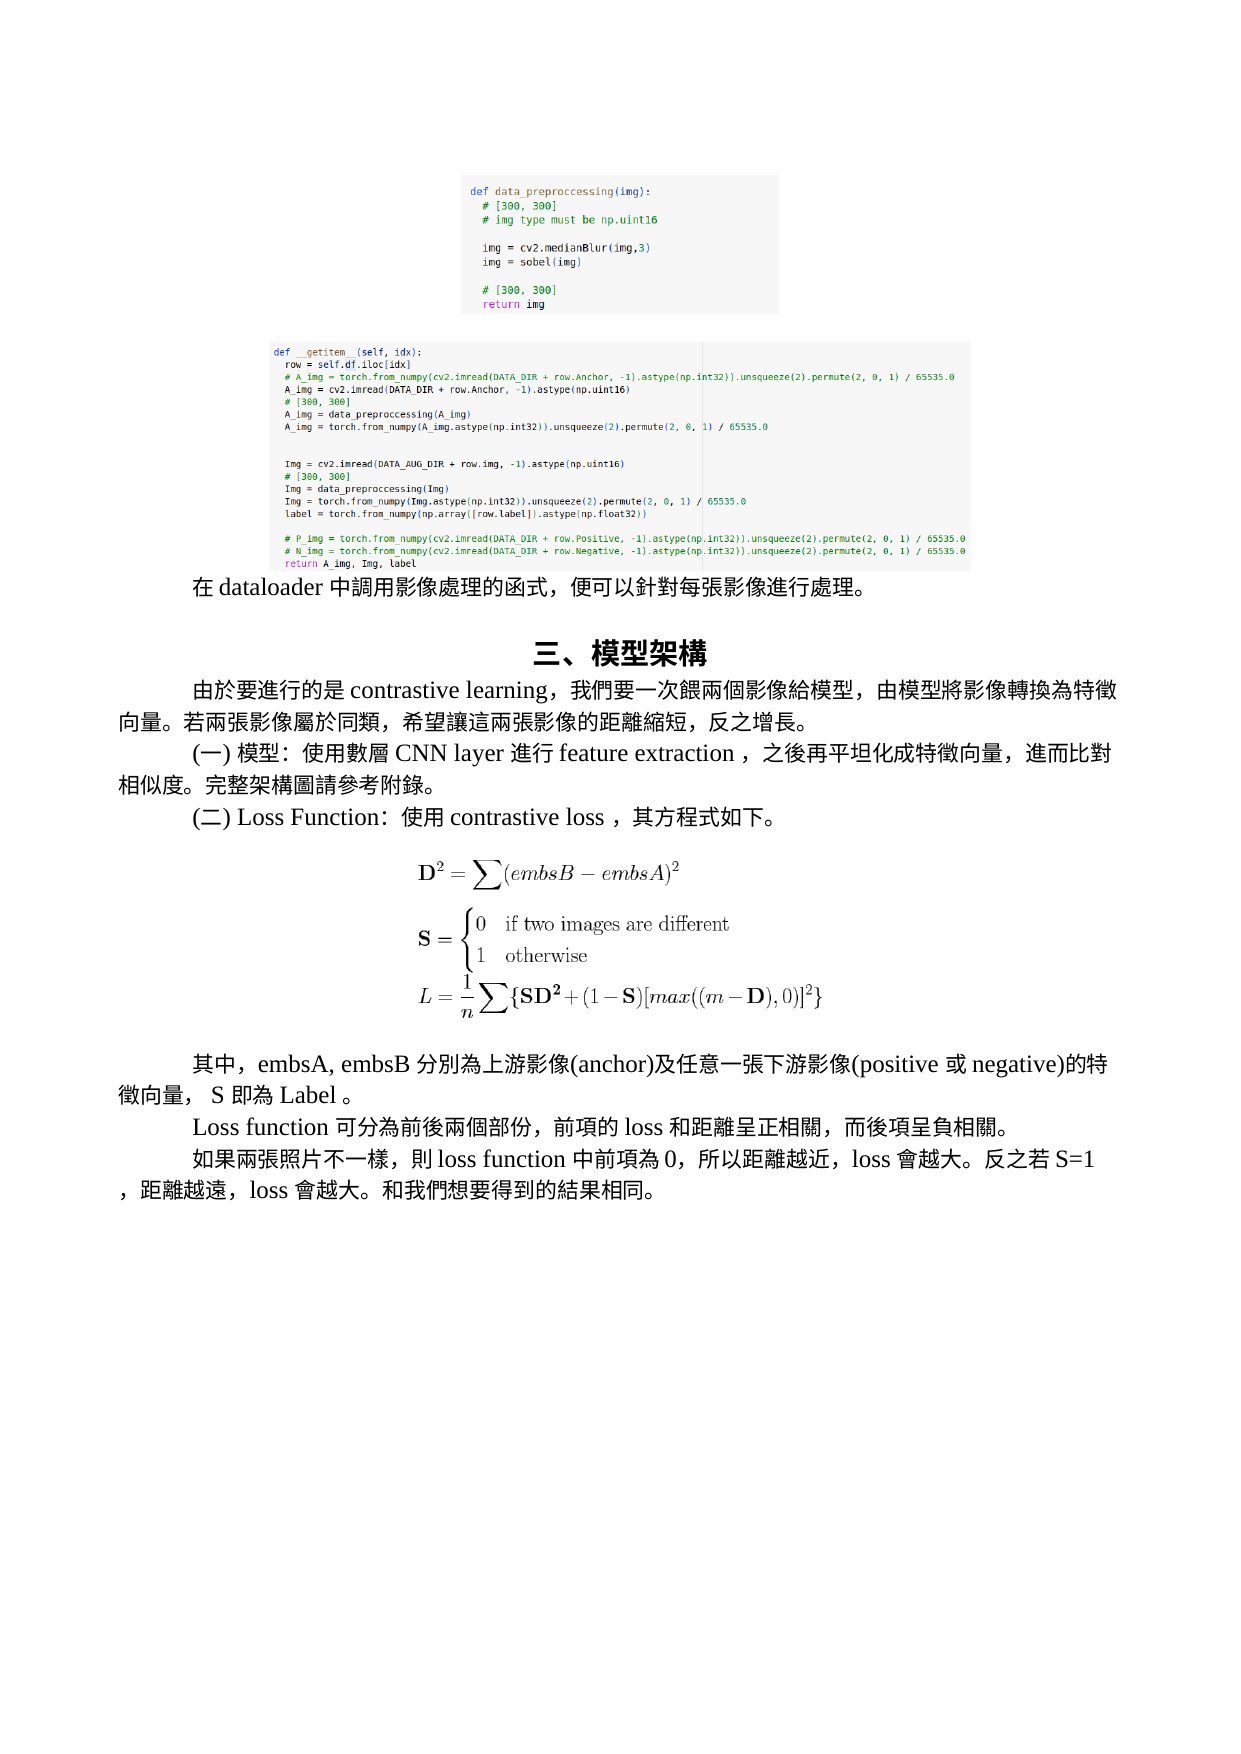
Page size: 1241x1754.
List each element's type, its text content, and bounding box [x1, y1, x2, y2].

text (二) Loss Function：使用 contrastive loss ，其方程式如下。 [118, 799, 1122, 831]
text Loss function 可分為前後兩個部份，前項的 loss 和距離呈正相關，而後項呈負相關。 [118, 1110, 1122, 1142]
picture [269, 342, 971, 571]
text 其中，embsA, embsB 分別為上游影像(anchor)及任意一張下游影像(positive 或 negative)的特徵向量， S 即為 Label 。 [118, 1047, 1122, 1110]
text 三、模型架構 [118, 631, 1122, 673]
picture [418, 860, 822, 1018]
text 由於要進行的是 contrastive learning，我們要一次餵兩個影像給模型，由模型將影像轉換為特徵向量。若兩張影像屬於同類，希望讓這兩張影像的距離縮短，反之增長。 [118, 673, 1122, 736]
picture [461, 175, 780, 314]
text 如果兩張照片不一樣，則 loss function 中前項為0，所以距離越近，loss 會越大。反之若 S=1 ，距離越遠，loss 會越大。和我們想要得到的結果相同。 [118, 1142, 1122, 1205]
text 在 dataloader 中調用影像處理的函式，便可以針對每張影像進行處理。 [118, 570, 1122, 602]
text (一) 模型：使用數層 CNN layer 進行 feature extraction ，之後再平坦化成特徵向量，進而比對相似度。完整架構圖請參考附錄。 [118, 736, 1122, 799]
